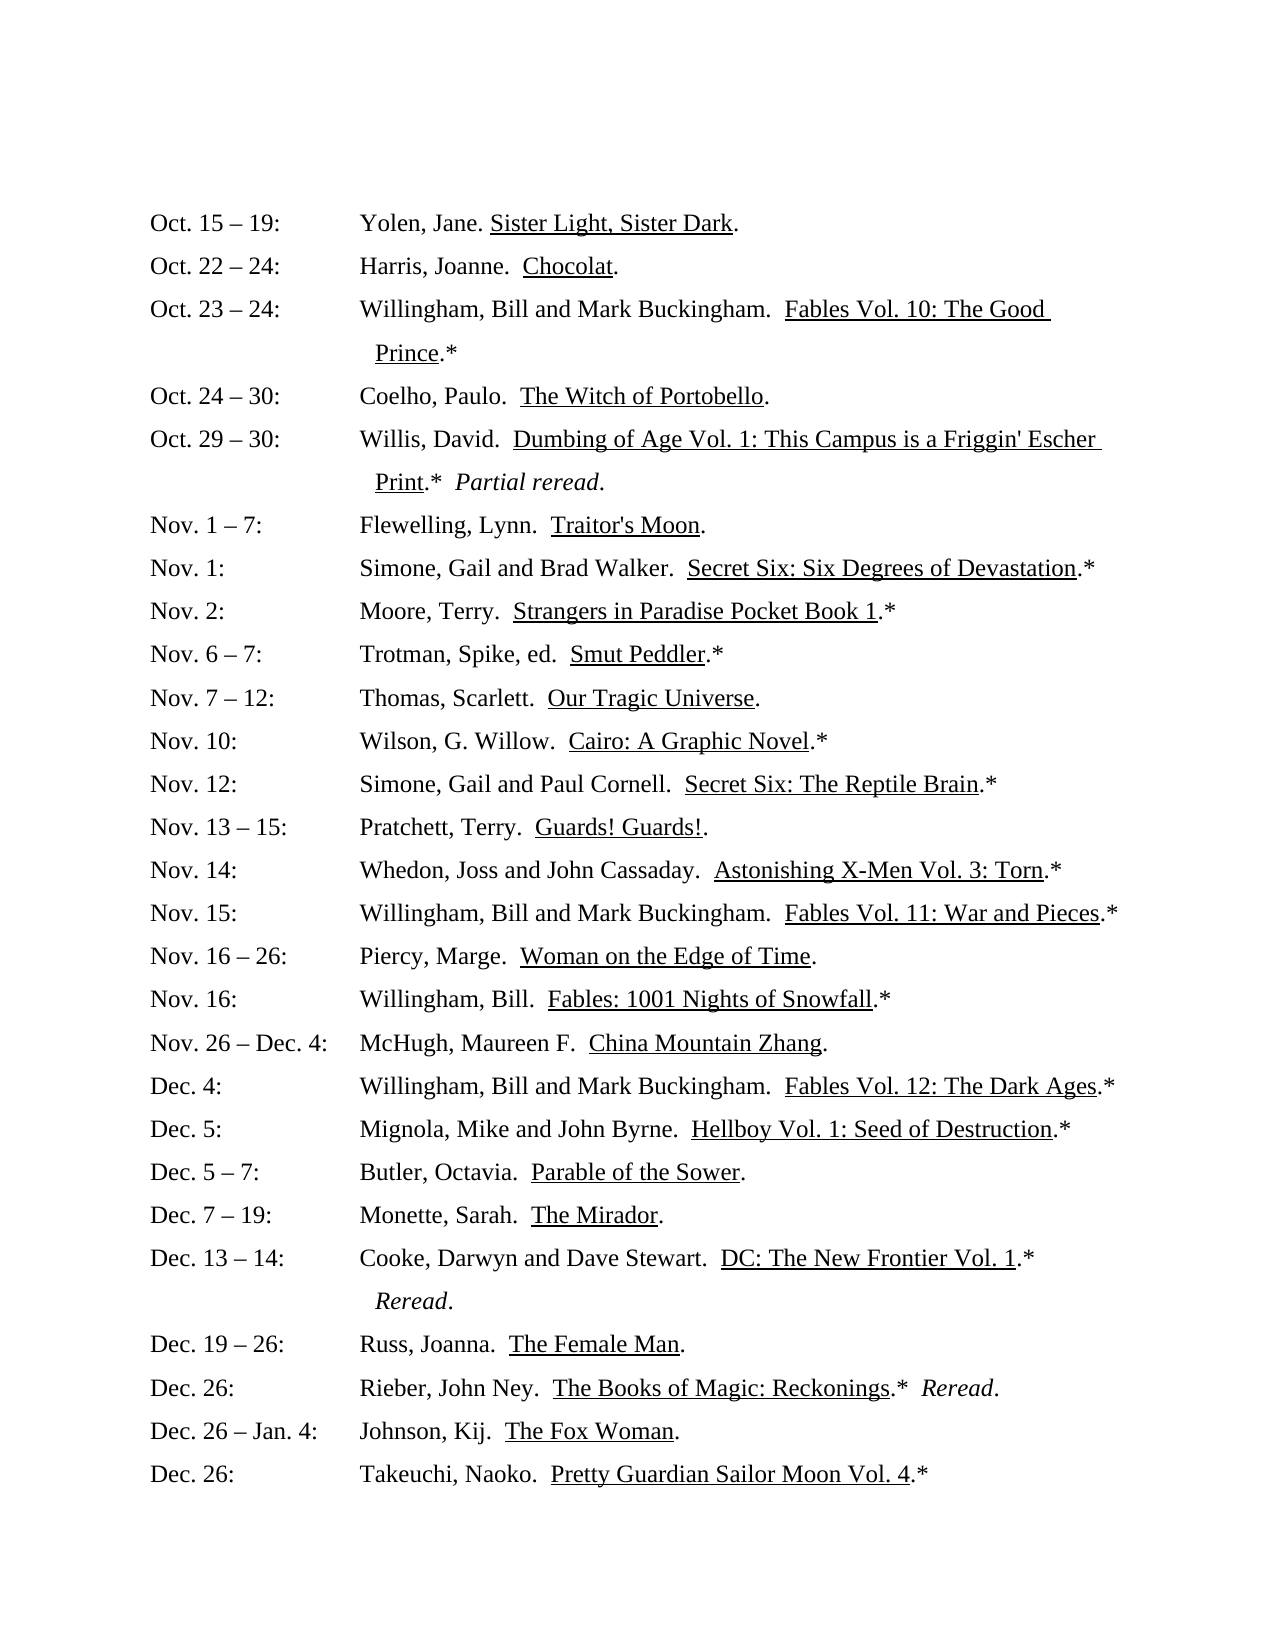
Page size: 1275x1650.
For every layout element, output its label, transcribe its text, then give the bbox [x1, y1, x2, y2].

list Nov. 15: Willingham, Bill and Mark Buckingham. Fables Vol. 11: War and Pieces.* [150, 898, 1125, 927]
list Nov. 12: Simone, Gail and Paul Cornell. Secret Six: The Reptile Brain.* [150, 769, 1125, 798]
list Dec. 13 – 14: Cooke, Darwyn and Dave Stewart. DC: The New Frontier Vol. 1.* Reread. [150, 1243, 1125, 1315]
list Oct. 29 – 30: Willis, David. Dumbing of Age Vol. 1: This Campus is a Friggin' Escher Print.* Partial reread. [150, 424, 1125, 496]
list Oct. 22 – 24: Harris, Joanne. Chocolat. [150, 251, 1125, 280]
list Dec. 26: Rieber, John Ney. The Books of Magic: Reckonings.* Reread. [150, 1373, 1125, 1401]
list Nov. 16 – 26: Piercy, Marge. Woman on the Edge of Time. [150, 941, 1125, 970]
list Nov. 6 – 7: Trotman, Spike, ed. Smut Peddler.* [150, 639, 1125, 668]
list Nov. 10: Wilson, G. Willow. Cairo: A Graphic Novel.* [150, 726, 1125, 754]
list Nov. 16: Willingham, Bill. Fables: 1001 Nights of Snowfall.* [150, 984, 1125, 1013]
list Oct. 23 – 24: Willingham, Bill and Mark Buckingham. Fables Vol. 10: The Good Prince.* [150, 294, 1125, 366]
list Nov. 26 – Dec. 4: McHugh, Maureen F. China Mountain Zhang. [150, 1028, 1125, 1056]
list Dec. 5: Mignola, Mike and John Byrne. Hellboy Vol. 1: Seed of Destruction.* [150, 1114, 1125, 1143]
list Nov. 2: Moore, Terry. Strangers in Paradise Pocket Book 1.* [150, 596, 1125, 625]
list Dec. 19 – 26: Russ, Joanna. The Female Man. [150, 1329, 1125, 1358]
list Nov. 7 – 12: Thomas, Scarlett. Our Tragic Universe. [150, 683, 1125, 711]
list Dec. 26 – Jan. 4: Johnson, Kij. The Fox Woman. [150, 1416, 1125, 1444]
list Nov. 14: Whedon, Joss and John Cassaday. Astonishing X-Men Vol. 3: Torn.* [150, 855, 1125, 884]
list Oct. 24 – 30: Coelho, Paulo. The Witch of Portobello. [150, 381, 1125, 409]
list Nov. 1 – 7: Flewelling, Lynn. Traitor's Moon. [150, 510, 1125, 539]
list Dec. 7 – 19: Monette, Sarah. The Mirador. [150, 1200, 1125, 1229]
list Dec. 5 – 7: Butler, Octavia. Parable of the Sower. [150, 1157, 1125, 1186]
list Oct. 15 – 19: Yolen, Jane. Sister Light, Sister Dark. [150, 208, 1125, 237]
list Nov. 1: Simone, Gail and Brad Walker. Secret Six: Six Degrees of Devastation.* [150, 553, 1125, 582]
list Dec. 4: Willingham, Bill and Mark Buckingham. Fables Vol. 12: The Dark Ages.* [150, 1071, 1125, 1099]
list Nov. 13 – 15: Pratchett, Terry. Guards! Guards!. [150, 812, 1125, 841]
list Dec. 26: Takeuchi, Naoko. Pretty Guardian Sailor Moon Vol. 4.* [150, 1459, 1125, 1488]
